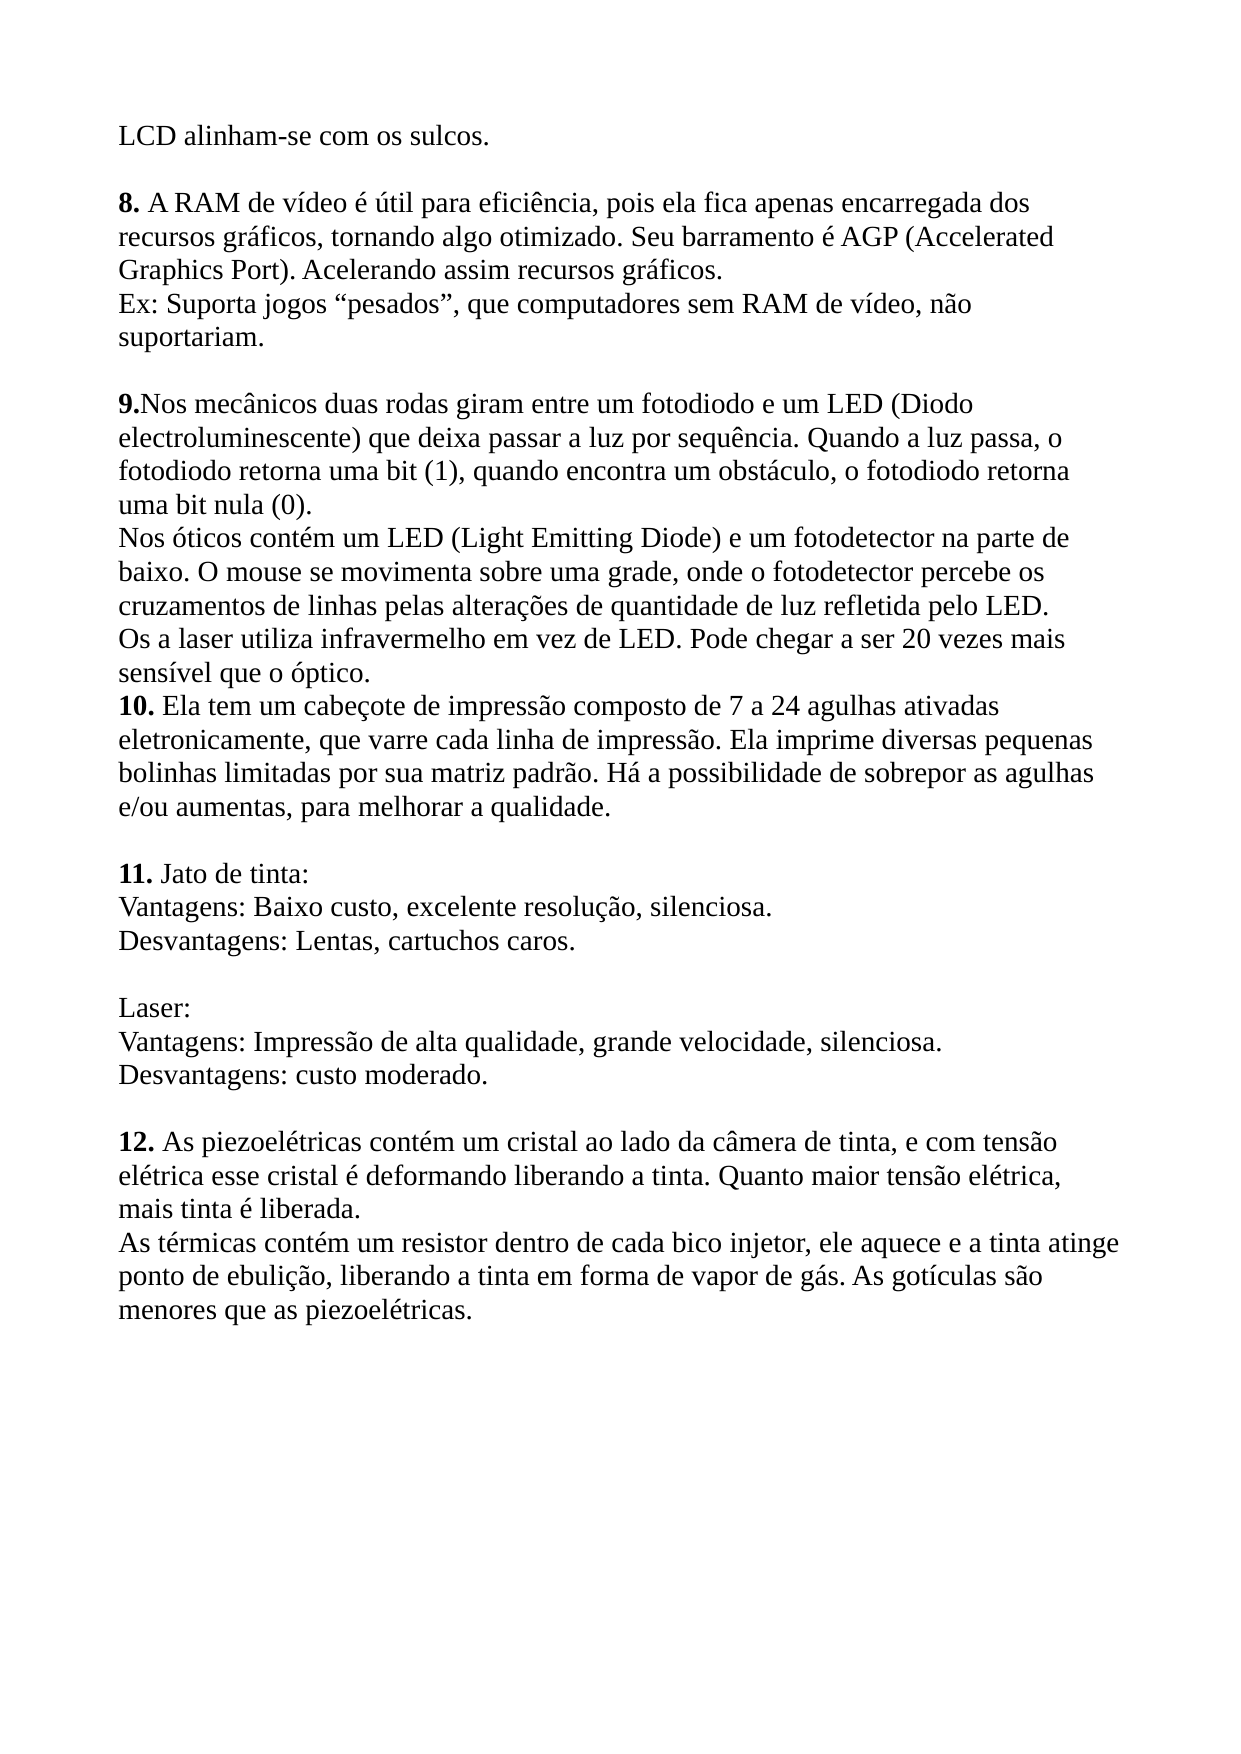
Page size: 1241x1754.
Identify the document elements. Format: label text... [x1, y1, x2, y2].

text Nos óticos contém um LED (Light Emitting Diode) e um fotodetector na parte de baixo. O mouse se movimenta sobre uma grade, onde o fotodetector percebe os cruzamentos de linhas pelas alterações de quantidade de luz refletida pelo LED. [118, 521, 1122, 621]
text Vantagens: Baixo custo, excelente resolução, silenciosa. [118, 889, 1122, 923]
text Os a laser utiliza infravermelho em vez de LED. Pode chegar a ser 20 vezes mais sensível que o óptico. [118, 621, 1122, 688]
text LCD alinham-se com os sulcos. [118, 118, 1122, 152]
text 11. Jato de tinta: [118, 856, 1122, 889]
text Desvantagens: Lentas, cartuchos caros. [118, 923, 1122, 957]
text Desvantagens: custo moderado. [118, 1057, 1122, 1091]
text Vantagens: Impressão de alta qualidade, grande velocidade, silenciosa. [118, 1024, 1122, 1057]
text 10. Ela tem um cabeçote de impressão composto de 7 a 24 agulhas ativadas eletronicamente, que varre cada linha de impressão. Ela imprime diversas pequenas bolinhas limitadas por sua matriz padrão. Há a possibilidade de sobrepor as agulhas e/ou aumentas, para melhorar a qualidade. [118, 688, 1122, 822]
text Ex: Suporta jogos “pesados”, que computadores sem RAM de vídeo, não suportariam. [118, 286, 1122, 353]
text 12. As piezoelétricas contém um cristal ao lado da câmera de tinta, e com tensão elétrica esse cristal é deformando liberando a tinta. Quanto maior tensão elétrica, mais tinta é liberada. [118, 1124, 1122, 1225]
text 8. A RAM de vídeo é útil para eficiência, pois ela fica apenas encarregada dos recursos gráficos, tornando algo otimizado. Seu barramento é AGP (Accelerated Graphics Port). Acelerando assim recursos gráficos. [118, 185, 1122, 286]
text 9.Nos mecânicos duas rodas giram entre um fotodiodo e um LED (Diodo electroluminescente) que deixa passar a luz por sequência. Quando a luz passa, o fotodiodo retorna uma bit (1), quando encontra um obstáculo, o fotodiodo retorna uma bit nula (0). [118, 386, 1122, 521]
text As térmicas contém um resistor dentro de cada bico injetor, ele aquece e a tinta atinge ponto de ebulição, liberando a tinta em forma de vapor de gás. As gotículas são menores que as piezoelétricas. [118, 1225, 1122, 1326]
text Laser: [118, 990, 1122, 1024]
